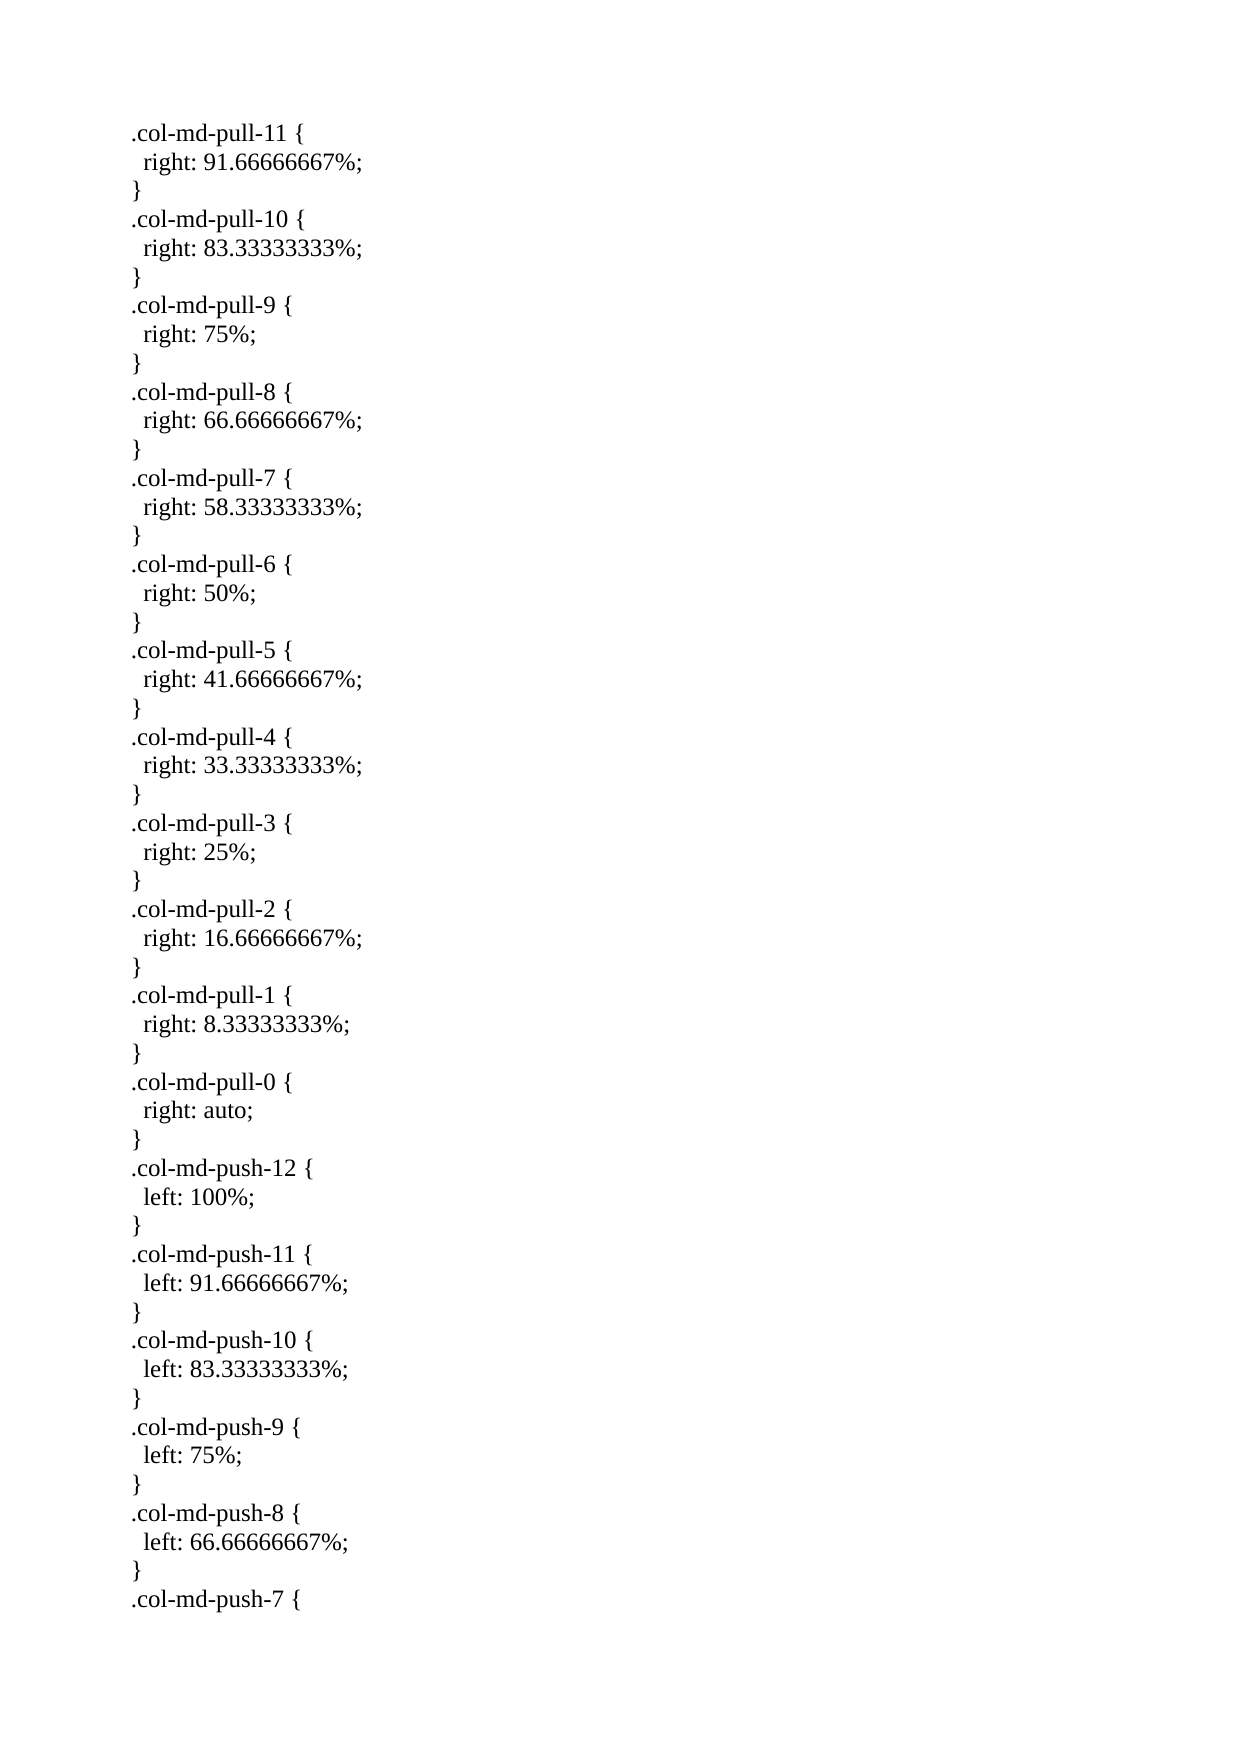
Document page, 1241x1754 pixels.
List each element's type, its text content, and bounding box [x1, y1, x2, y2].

text left: 100%; [118, 1182, 1122, 1211]
text } [118, 434, 1122, 463]
text .col-md-push-10 { [118, 1326, 1122, 1354]
text right: 8.33333333%; [118, 1009, 1122, 1038]
text .col-md-push-12 { [118, 1153, 1122, 1182]
text .col-md-pull-1 { [118, 981, 1122, 1009]
text } [118, 607, 1122, 636]
text } [118, 1469, 1122, 1498]
text right: 16.66666667%; [118, 923, 1122, 952]
text .col-md-pull-5 { [118, 636, 1122, 664]
text } [118, 176, 1122, 204]
text .col-md-pull-2 { [118, 894, 1122, 923]
text } [118, 952, 1122, 981]
text } [118, 693, 1122, 722]
text .col-md-push-9 { [118, 1412, 1122, 1441]
text right: 33.33333333%; [118, 751, 1122, 779]
text .col-md-pull-11 { [118, 118, 1122, 147]
text right: 91.66666667%; [118, 147, 1122, 176]
text right: 83.33333333%; [118, 233, 1122, 262]
text .col-md-push-8 { [118, 1498, 1122, 1527]
text left: 91.66666667%; [118, 1268, 1122, 1297]
text } [118, 1211, 1122, 1239]
text } [118, 1383, 1122, 1412]
text right: auto; [118, 1096, 1122, 1124]
text right: 41.66666667%; [118, 664, 1122, 693]
text } [118, 521, 1122, 549]
text .col-md-pull-3 { [118, 808, 1122, 837]
text } [118, 1124, 1122, 1153]
text .col-md-push-7 { [118, 1584, 1122, 1613]
text } [118, 866, 1122, 894]
text .col-md-pull-8 { [118, 377, 1122, 406]
text } [118, 348, 1122, 377]
text right: 75%; [118, 319, 1122, 348]
text .col-md-pull-0 { [118, 1067, 1122, 1096]
text } [118, 262, 1122, 291]
text right: 58.33333333%; [118, 492, 1122, 521]
text .col-md-pull-4 { [118, 722, 1122, 751]
text right: 25%; [118, 837, 1122, 866]
text .col-md-pull-10 { [118, 204, 1122, 233]
text .col-md-pull-7 { [118, 463, 1122, 492]
text .col-md-pull-6 { [118, 549, 1122, 578]
text } [118, 1038, 1122, 1067]
text } [118, 1556, 1122, 1584]
text left: 83.33333333%; [118, 1354, 1122, 1383]
text .col-md-pull-9 { [118, 291, 1122, 319]
text .col-md-push-11 { [118, 1239, 1122, 1268]
text left: 66.66666667%; [118, 1527, 1122, 1556]
text left: 75%; [118, 1441, 1122, 1469]
text } [118, 779, 1122, 808]
text right: 50%; [118, 578, 1122, 607]
text right: 66.66666667%; [118, 406, 1122, 434]
text } [118, 1297, 1122, 1326]
